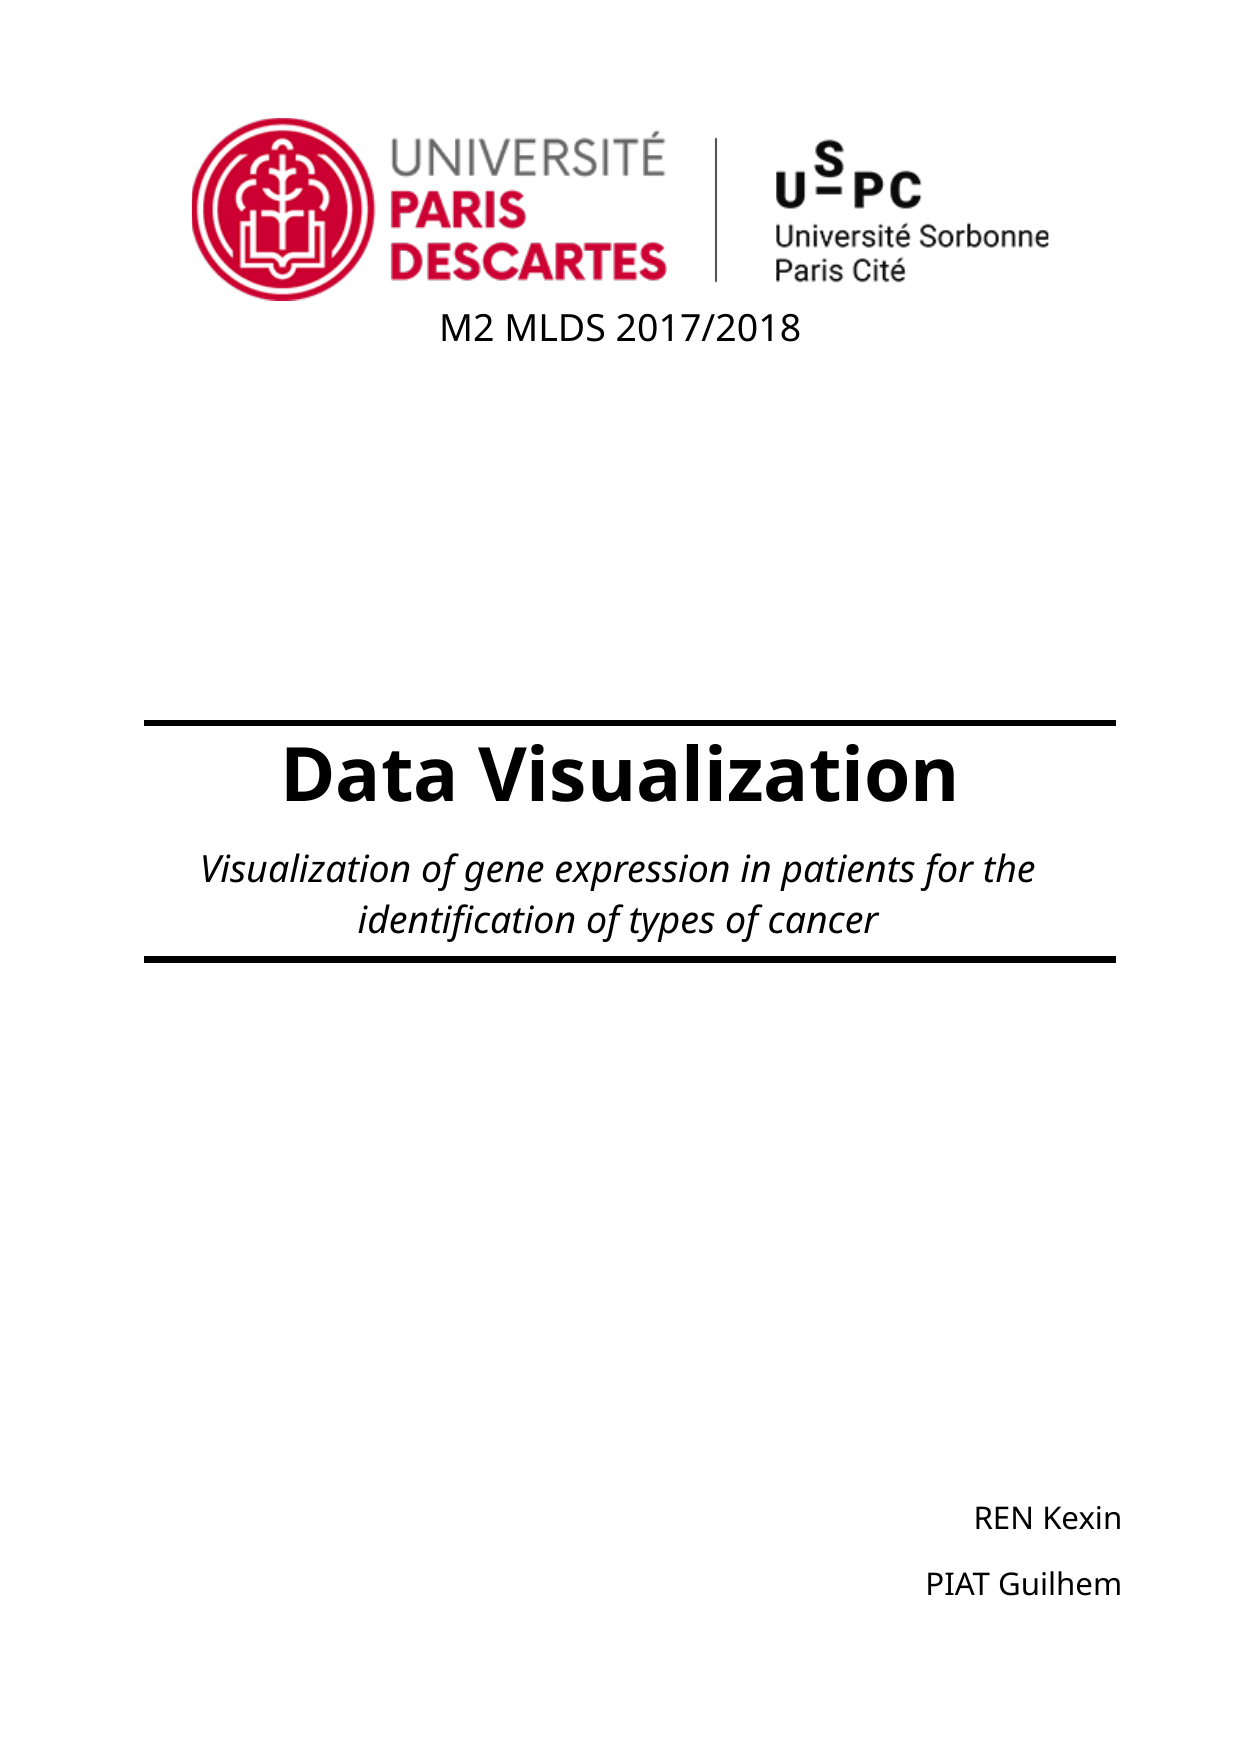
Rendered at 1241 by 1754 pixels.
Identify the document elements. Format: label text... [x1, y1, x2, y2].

text REN Kexin [118, 1496, 1122, 1539]
subtitle M2 MLDS 2017/2018 [118, 124, 1122, 352]
text PIAT Guilhem [118, 1562, 1122, 1604]
title Data Visualization [118, 721, 1122, 823]
subtitle Visualization of gene expression in patients for the identification of types of cancer [118, 842, 1122, 944]
picture [191, 118, 1049, 301]
